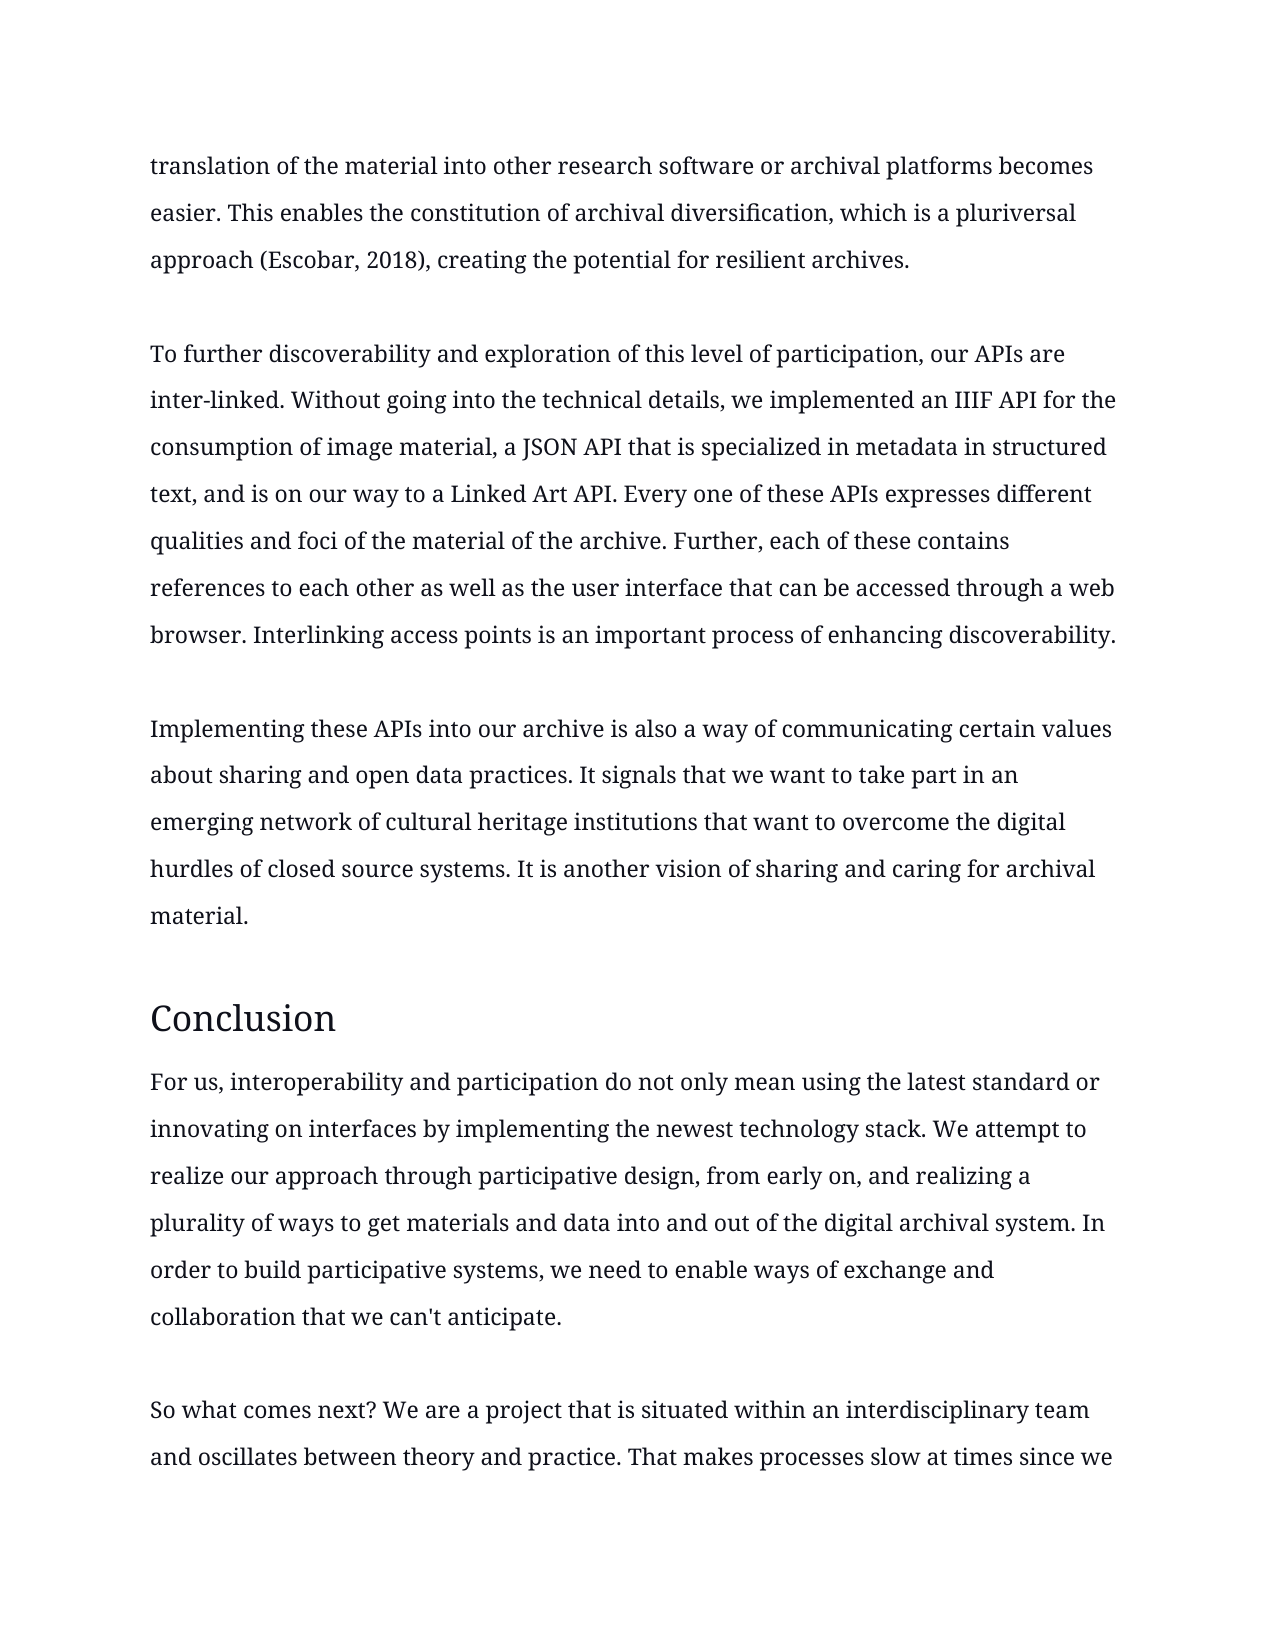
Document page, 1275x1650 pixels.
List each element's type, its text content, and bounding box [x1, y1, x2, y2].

text So what comes next? We are a project that is situated within an interdisciplinary team and oscillates between theory and practice. That makes processes slow at times since we [150, 1394, 1125, 1472]
subtitle Conclusion [150, 994, 1125, 1042]
text Implementing these APIs into our archive is also a way of communicating certain values about sharing and open data practices. It signals that we want to take part in an emerging network of cultural heritage institutions that want to overcome the digital hurdles of closed source systems. It is another vision of sharing and caring for archival material. [150, 712, 1125, 931]
text For us, interoperability and participation do not only mean using the latest standard or innovating on interfaces by implementing the newest technology stack. We attempt to realize our approach through participative design, from early on, and realizing a plurality of ways to get materials and data into and out of the digital archival system. In order to build participative systems, we need to enable ways of exchange and collaboration that we can't anticipate. [150, 1066, 1125, 1332]
text To further discoverability and exploration of this level of participation, our APIs are inter-linked. Without going into the technical details, we implemented an IIIF API for the consumption of image material, a JSON API that is specialized in metadata in structured text, and is on our way to a Linked Art API. Every one of these APIs expresses different qualities and foci of the material of the archive. Further, each of these contains references to each other as well as the user interface that can be accessed through a web browser. Interlinking access points is an important process of enhancing discoverability. [150, 337, 1125, 650]
text translation of the material into other research software or archival platforms becomes easier. This enables the constitution of archival diversification, which is a pluriversal approach (Escobar, 2018), creating the potential for resilient archives. [150, 150, 1125, 275]
